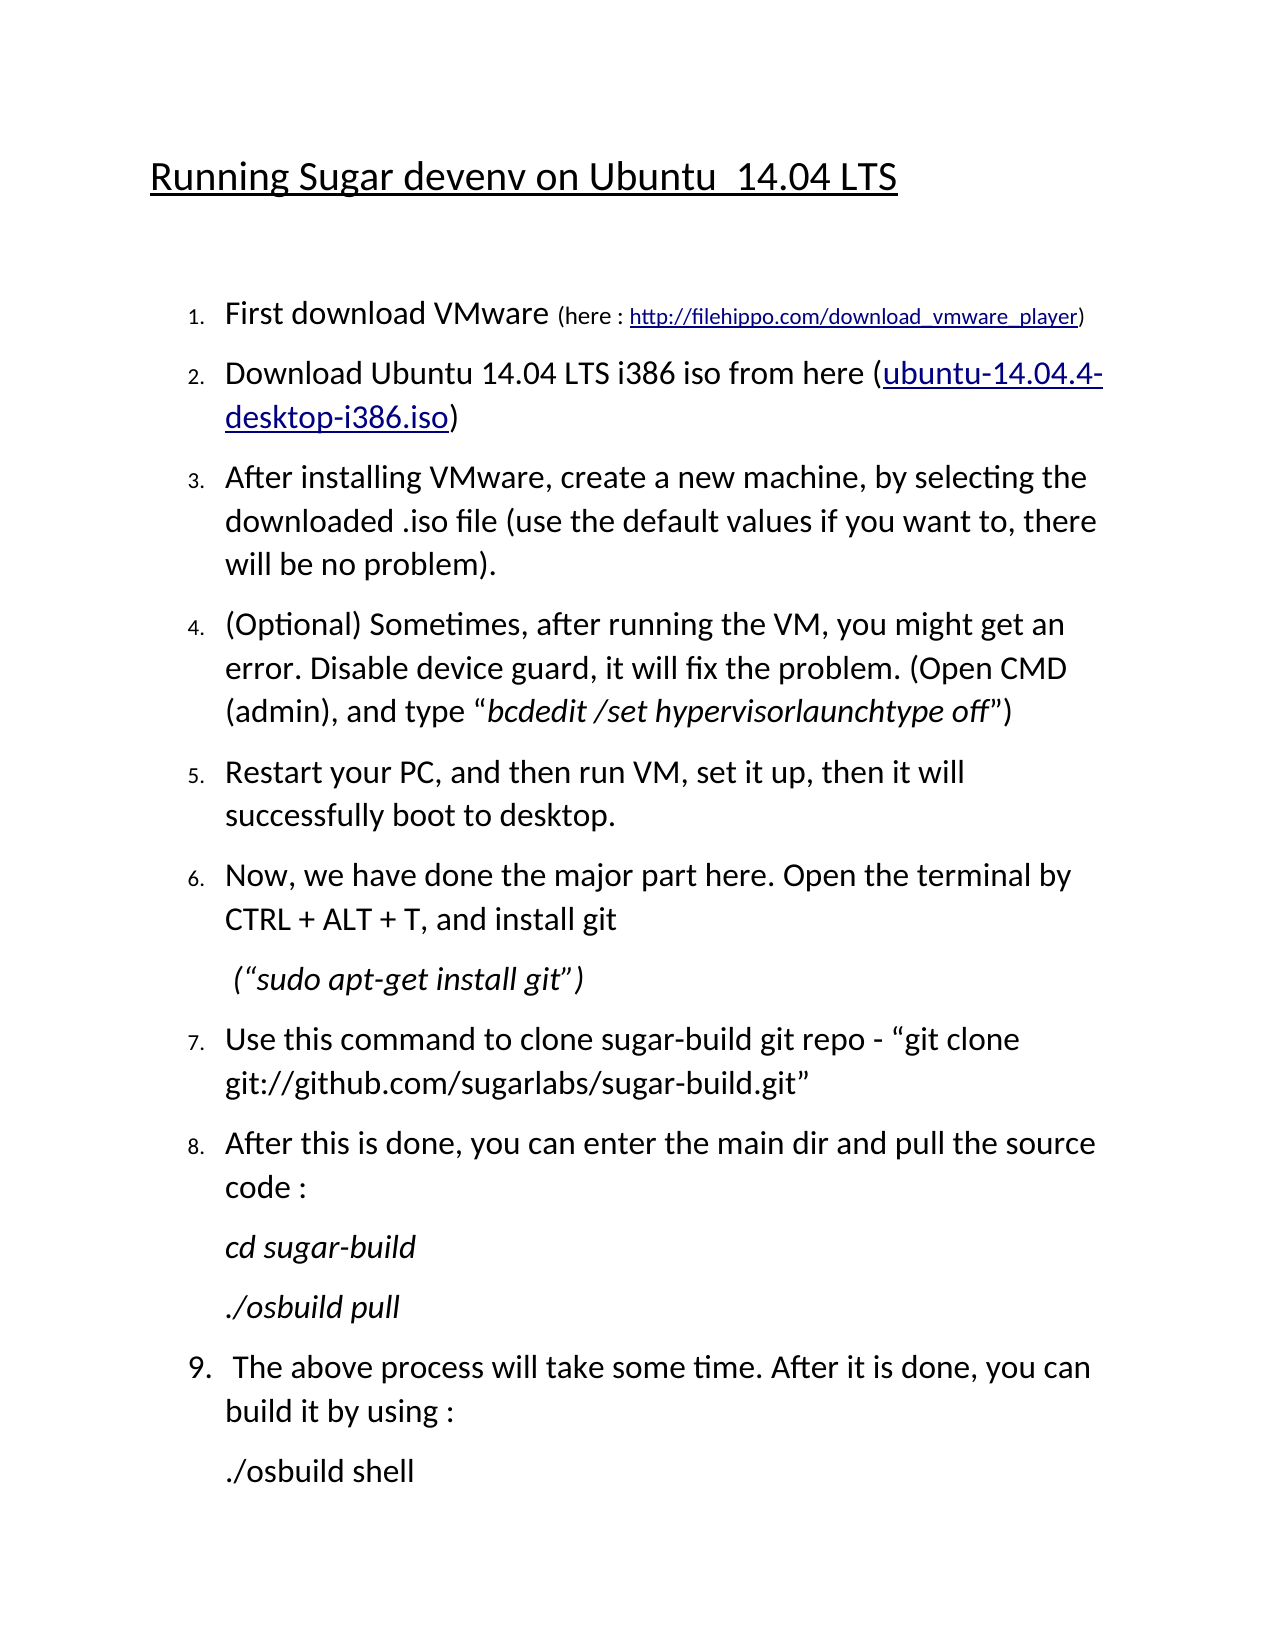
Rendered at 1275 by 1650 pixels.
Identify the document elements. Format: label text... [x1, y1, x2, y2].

list After this is done, you can enter the main dir and pull the source code : [187, 1122, 1125, 1206]
list First download VMware (here : http://filehippo.com/download_vmware_player) [187, 292, 1125, 333]
list Restart your PC, and then run VM, set it up, then it will successfully boot to desktop. [187, 751, 1125, 835]
list Download Ubuntu 14.04 LTS i386 iso from here (ubuntu-14.04.4-desktop-i386.iso) [187, 352, 1125, 437]
list After installing VMware, create a new machine, by selecting the downloaded .iso file (use the default values if you want to, there will be no problem). [187, 456, 1125, 584]
list cd sugar-build [225, 1226, 1125, 1267]
text ./osbuild shell [225, 1450, 1125, 1491]
list ./osbuild pull [225, 1286, 1125, 1327]
list (Optional) Sometimes, after running the VM, you might get an error. Disable device guard, it will fix the problem. (Open CMD (admin), and type “bcdedit /set hypervisorlaunchtype off”) [187, 603, 1125, 731]
list The above process will take some time. After it is done, you can build it by using : [187, 1346, 1125, 1431]
list (“sudo apt-get install git”) [225, 958, 1125, 999]
list Now, we have done the major part here. Open the terminal by CTRL + ALT + T, and install git [187, 854, 1125, 939]
list Use this command to clone sugar-build git repo - “git clone git://github.com/sugarlabs/sugar-build.git” [187, 1018, 1125, 1103]
text Running Sugar devenv on Ubuntu 14.04 LTS [150, 150, 1125, 201]
